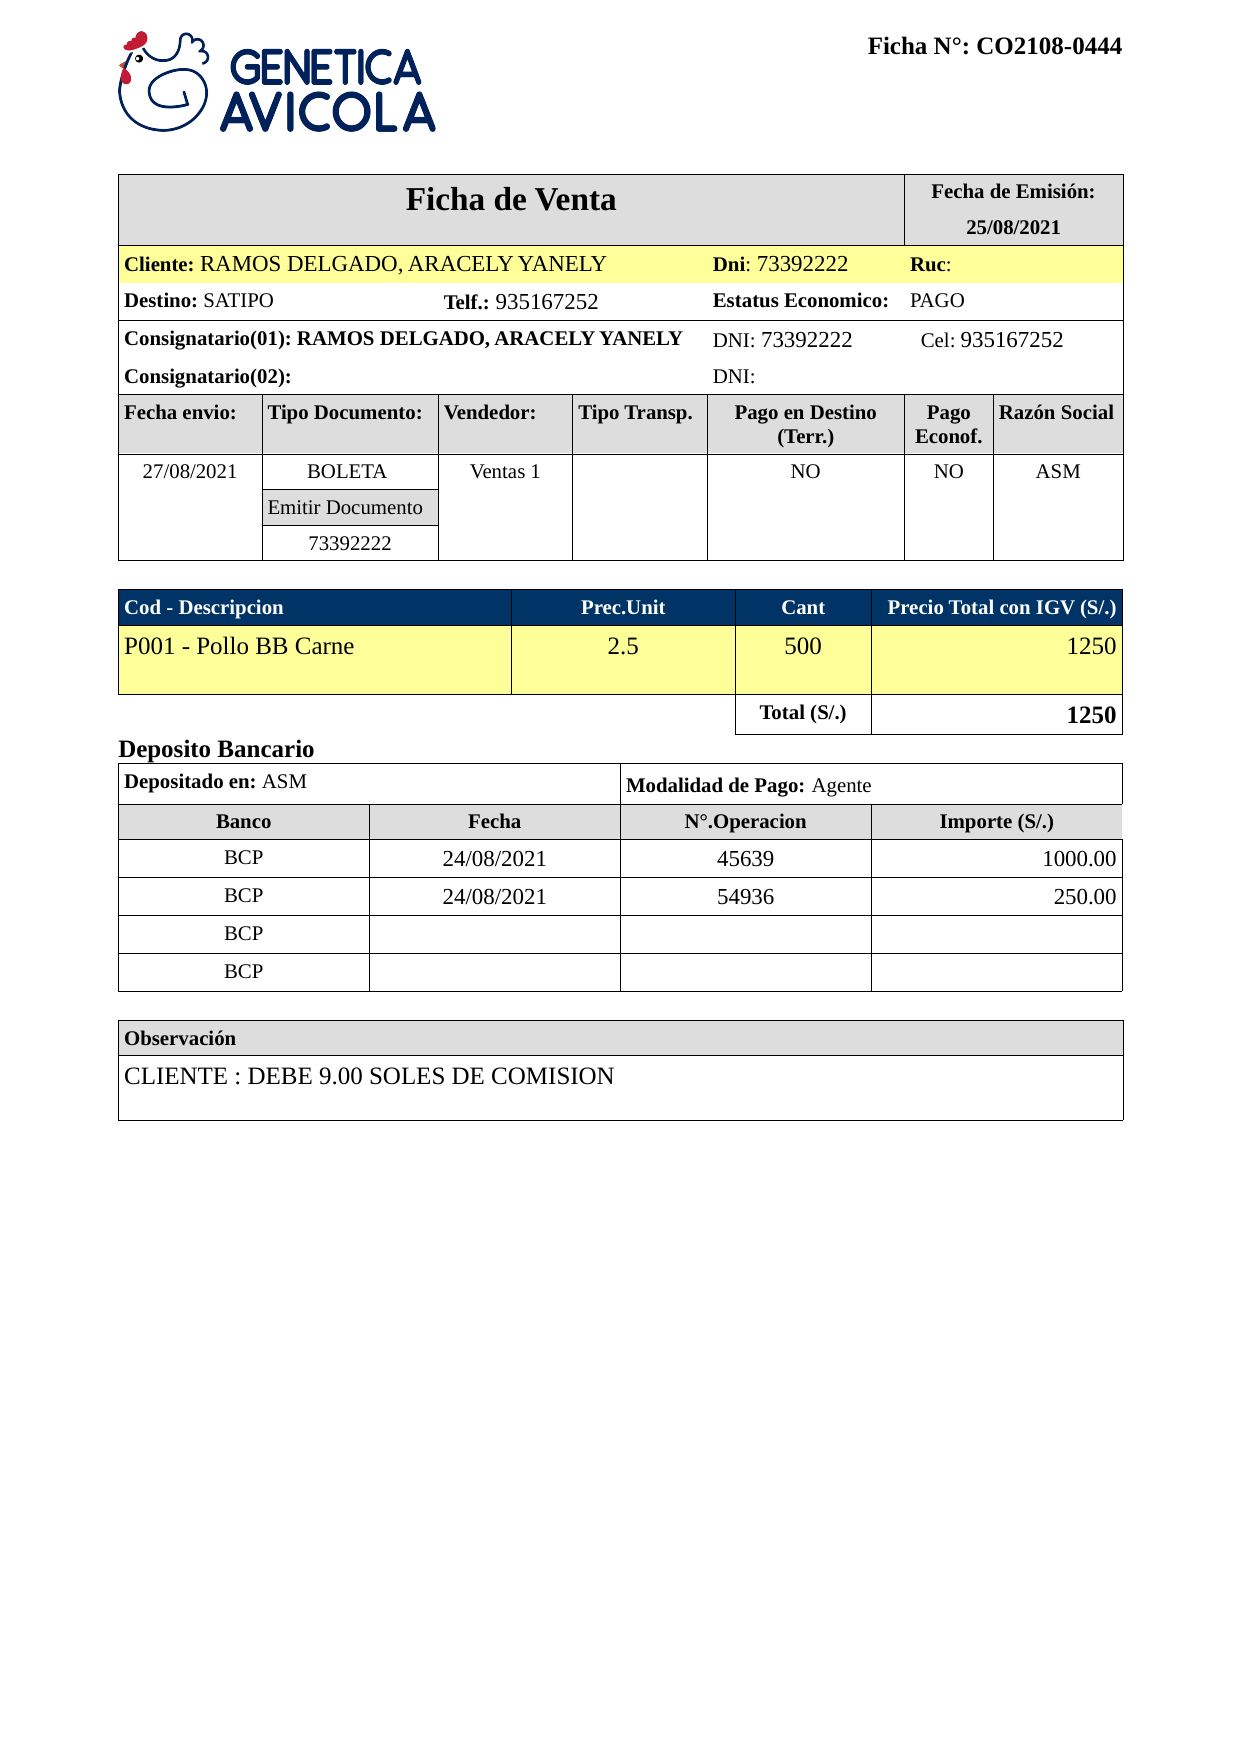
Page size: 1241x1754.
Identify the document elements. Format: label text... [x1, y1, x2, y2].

table_header Precio Total con IGV (S/.) [872, 590, 1122, 625]
table_cell 1250 [872, 695, 1122, 734]
table_cell [621, 954, 871, 991]
table_cell Pago en Destino (Terr.) [708, 395, 904, 453]
table_cell Consignatario(01): RAMOS DELGADO, ARACELY YANELY [119, 321, 707, 358]
table_cell 45639 [621, 840, 871, 877]
table_cell 54936 [621, 878, 871, 915]
table_cell 24/08/2021 [370, 878, 620, 915]
table_header Prec.Unit [512, 590, 735, 625]
table_cell Dni: 73392222 [707, 246, 904, 283]
table_header Cod - Descripcion [119, 590, 511, 625]
table_cell NO [708, 455, 904, 560]
table_cell BCP [119, 954, 369, 991]
table_cell ASM [994, 455, 1123, 560]
table_cell [872, 954, 1122, 991]
table_cell DNI: [707, 358, 1123, 394]
table_cell NO [905, 455, 993, 560]
table_cell P001 - Pollo BB Carne [119, 626, 511, 694]
table_cell Emitir Documento [263, 490, 438, 525]
table_cell 2.5 [512, 626, 735, 694]
table_cell Importe (S/.) [872, 805, 1122, 839]
table_header Depositado en: ASM [119, 764, 620, 803]
table_header Fecha de Emisión: [905, 175, 1123, 209]
table_cell Cliente: RAMOS DELGADO, ARACELY YANELY [119, 246, 707, 283]
table_cell [370, 916, 620, 953]
table_cell [511, 695, 735, 734]
table_cell DNI: 73392222 [707, 321, 915, 358]
table_cell 73392222 [263, 526, 438, 560]
table_cell [370, 954, 620, 991]
table_cell CLIENTE : DEBE 9.00 SOLES DE COMISION [119, 1056, 1123, 1119]
table_cell Tipo Documento: [263, 395, 438, 453]
table_cell 500 [736, 626, 871, 694]
table_cell 250.00 [872, 878, 1122, 915]
table_cell BCP [119, 840, 369, 877]
table_cell 24/08/2021 [370, 840, 620, 877]
table_cell Tipo Transp. [573, 395, 707, 453]
table_cell Fecha [370, 805, 620, 839]
table_cell Vendedor: [439, 395, 572, 453]
table_cell BCP [119, 878, 369, 915]
table_cell [621, 916, 871, 953]
table_header Observación [119, 1021, 1123, 1055]
table_cell 25/08/2021 [905, 209, 1123, 245]
table_cell N°.Operacion [621, 805, 871, 839]
table_cell Destino: SATIPO [119, 283, 438, 320]
table_header Cant [736, 590, 871, 625]
table_cell BCP [119, 916, 369, 953]
table_cell Telf.: 935167252 [438, 283, 707, 320]
table_header Ficha de Venta [119, 175, 904, 245]
table_cell Ventas 1 [439, 455, 572, 560]
table_cell [118, 695, 511, 734]
table_cell PAGO [904, 283, 1123, 320]
table_cell 1250 [872, 626, 1122, 694]
table_cell Razón Social [994, 395, 1123, 453]
table_cell Cel: 935167252 [915, 321, 1123, 358]
picture [118, 31, 436, 132]
table_header Modalidad de Pago: Agente [621, 764, 1122, 803]
text Deposito Bancario [118, 734, 1122, 763]
table_cell Estatus Economico: [707, 283, 904, 320]
table_cell Fecha envio: [119, 395, 262, 453]
table_cell Banco [119, 805, 369, 839]
table_cell BOLETA [263, 455, 438, 489]
table_cell [872, 916, 1122, 953]
table_cell Pago Econof. [905, 395, 993, 453]
table_cell Consignatario(02): [119, 358, 707, 394]
table_cell 27/08/2021 [119, 455, 262, 560]
table_cell [573, 455, 707, 560]
table_cell Ruc: [904, 246, 1123, 283]
table_cell Total (S/.) [736, 695, 871, 734]
table_cell 1000.00 [872, 840, 1122, 877]
